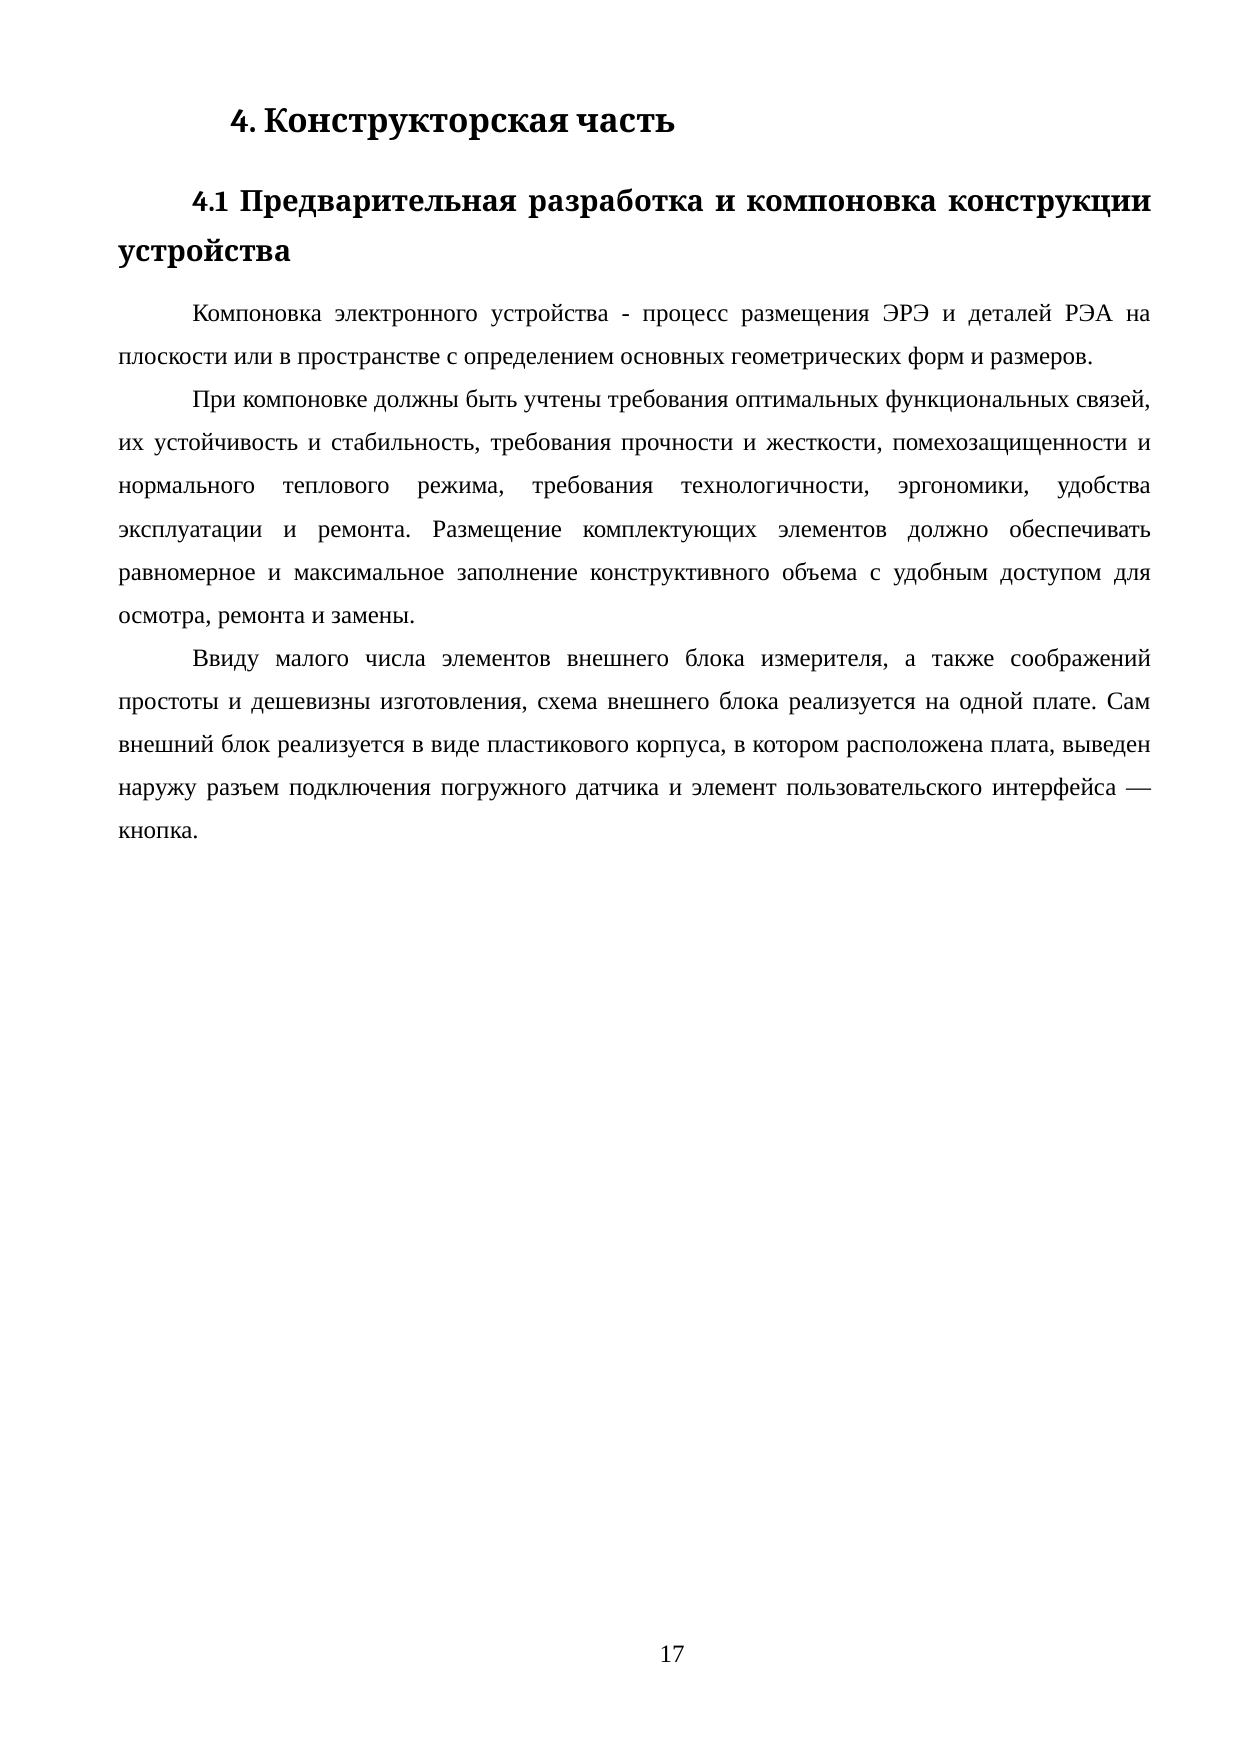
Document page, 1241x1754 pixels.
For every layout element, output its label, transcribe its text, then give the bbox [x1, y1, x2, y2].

subtitle 4.1 Предварительная разработка и компоновка конструкции устройства [118, 185, 1152, 269]
text Ввиду малого числа элементов внешнего блока измерителя, а также соображений простоты и дешевизны изготовления, схема внешнего блока реализуется на одной плате. Сам внешний блок реализуется в виде пластикового корпуса, в котором расположена плата, выведен наружу разъем подключения погружного датчика и элемент пользовательского интерфейса — кнопка. [118, 643, 1152, 844]
text Компоновка электронного устройства - процесс размещения ЭРЭ и деталей РЭА на плоскости или в пространстве с определением основных геометрических форм и размеров. [118, 298, 1152, 370]
text При компоновке должны быть учтены требования оптимальных функциональных связей, их устойчивость и стабильность, требования прочности и жесткости, помехозащищенности и нормального теплового режима, требования технологичности, эргономики, удобства эксплуатации и ремонта. Размещение комплектующих элементов должно обеспечивать равномерное и максимальное заполнение конструктивного объема с удобным доступом для осмотра, ремонта и замены. [118, 384, 1152, 629]
subtitle 4. Конструкторская часть [118, 102, 1152, 141]
